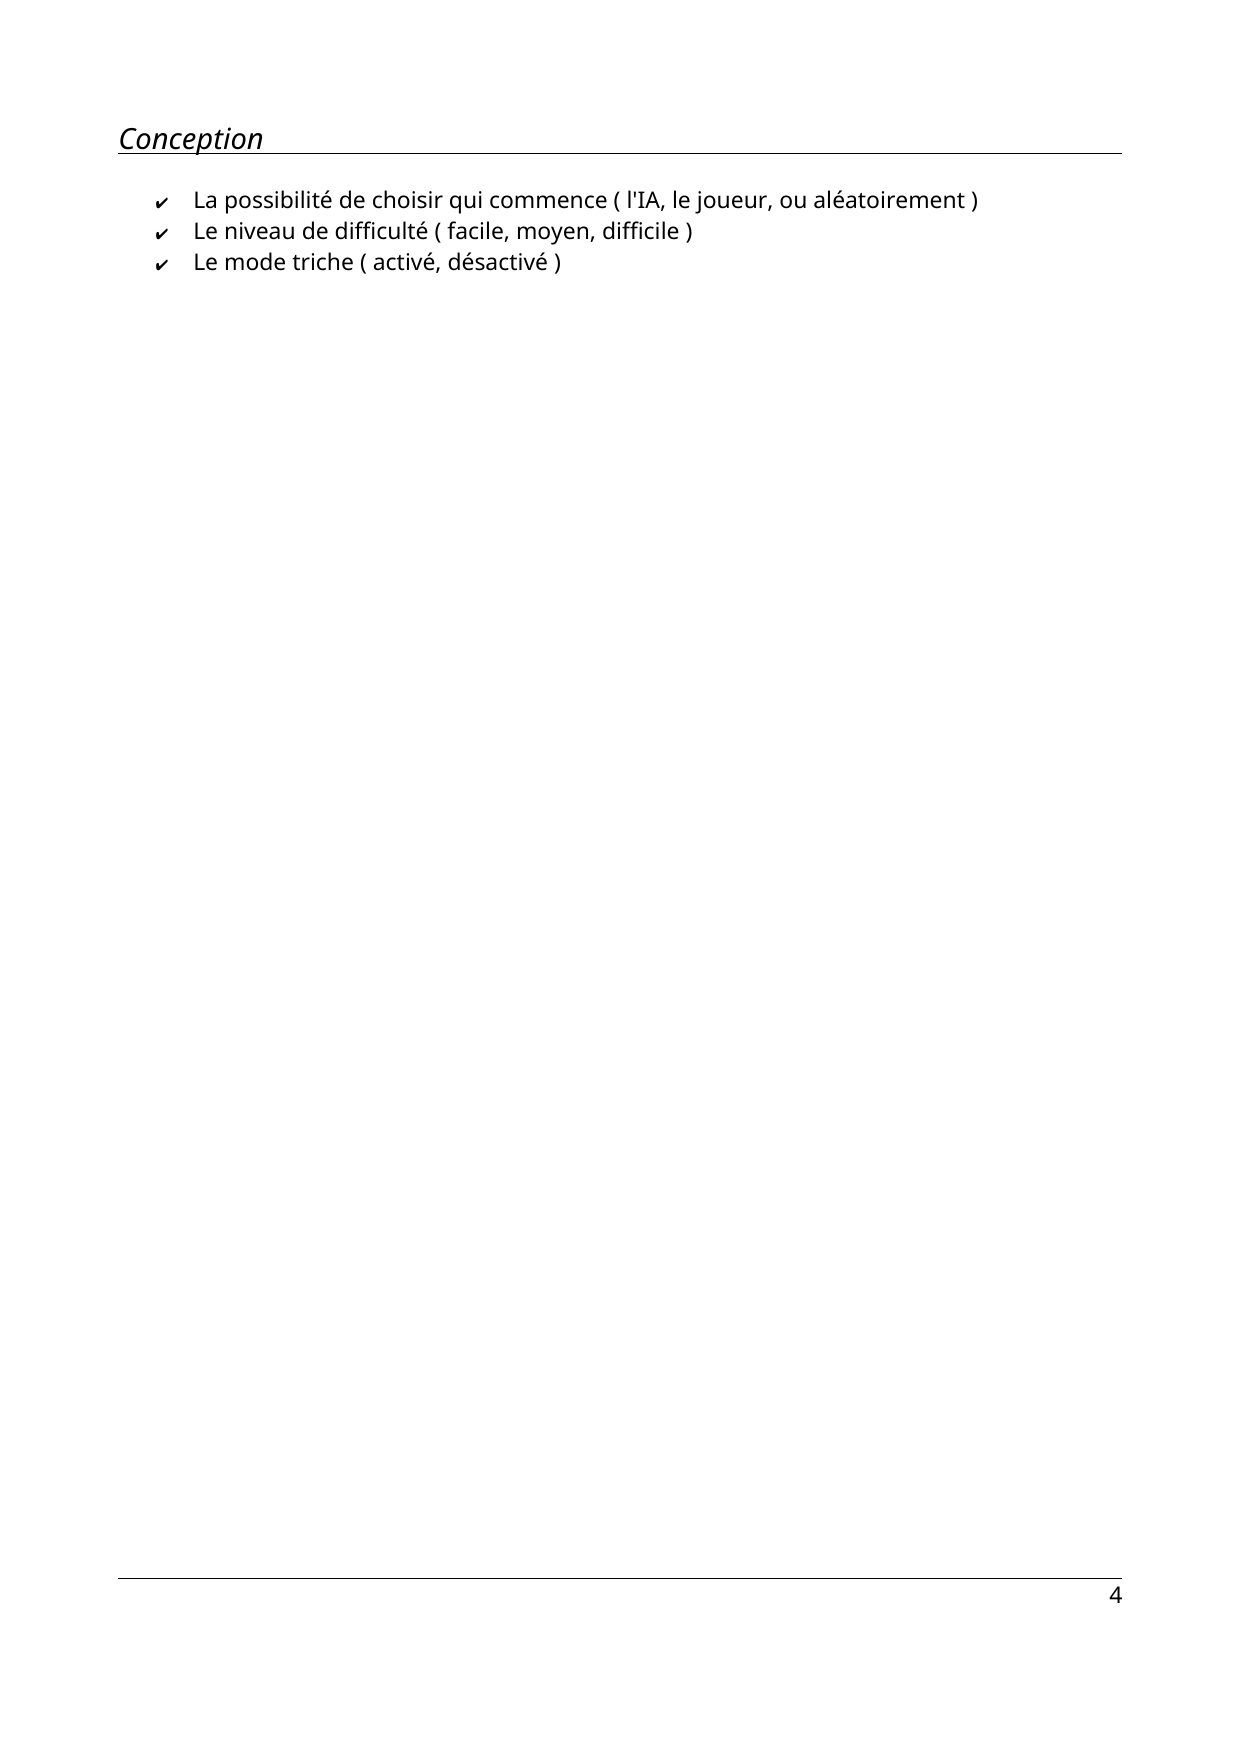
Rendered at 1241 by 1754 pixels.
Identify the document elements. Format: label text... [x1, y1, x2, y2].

list Le mode triche ( activé, désactivé ) [156, 246, 1122, 277]
list Le niveau de difficulté ( facile, moyen, difficile ) [156, 215, 1122, 246]
list La possibilité de choisir qui commence ( l'IA, le joueur, ou aléatoirement ) [156, 184, 1122, 215]
